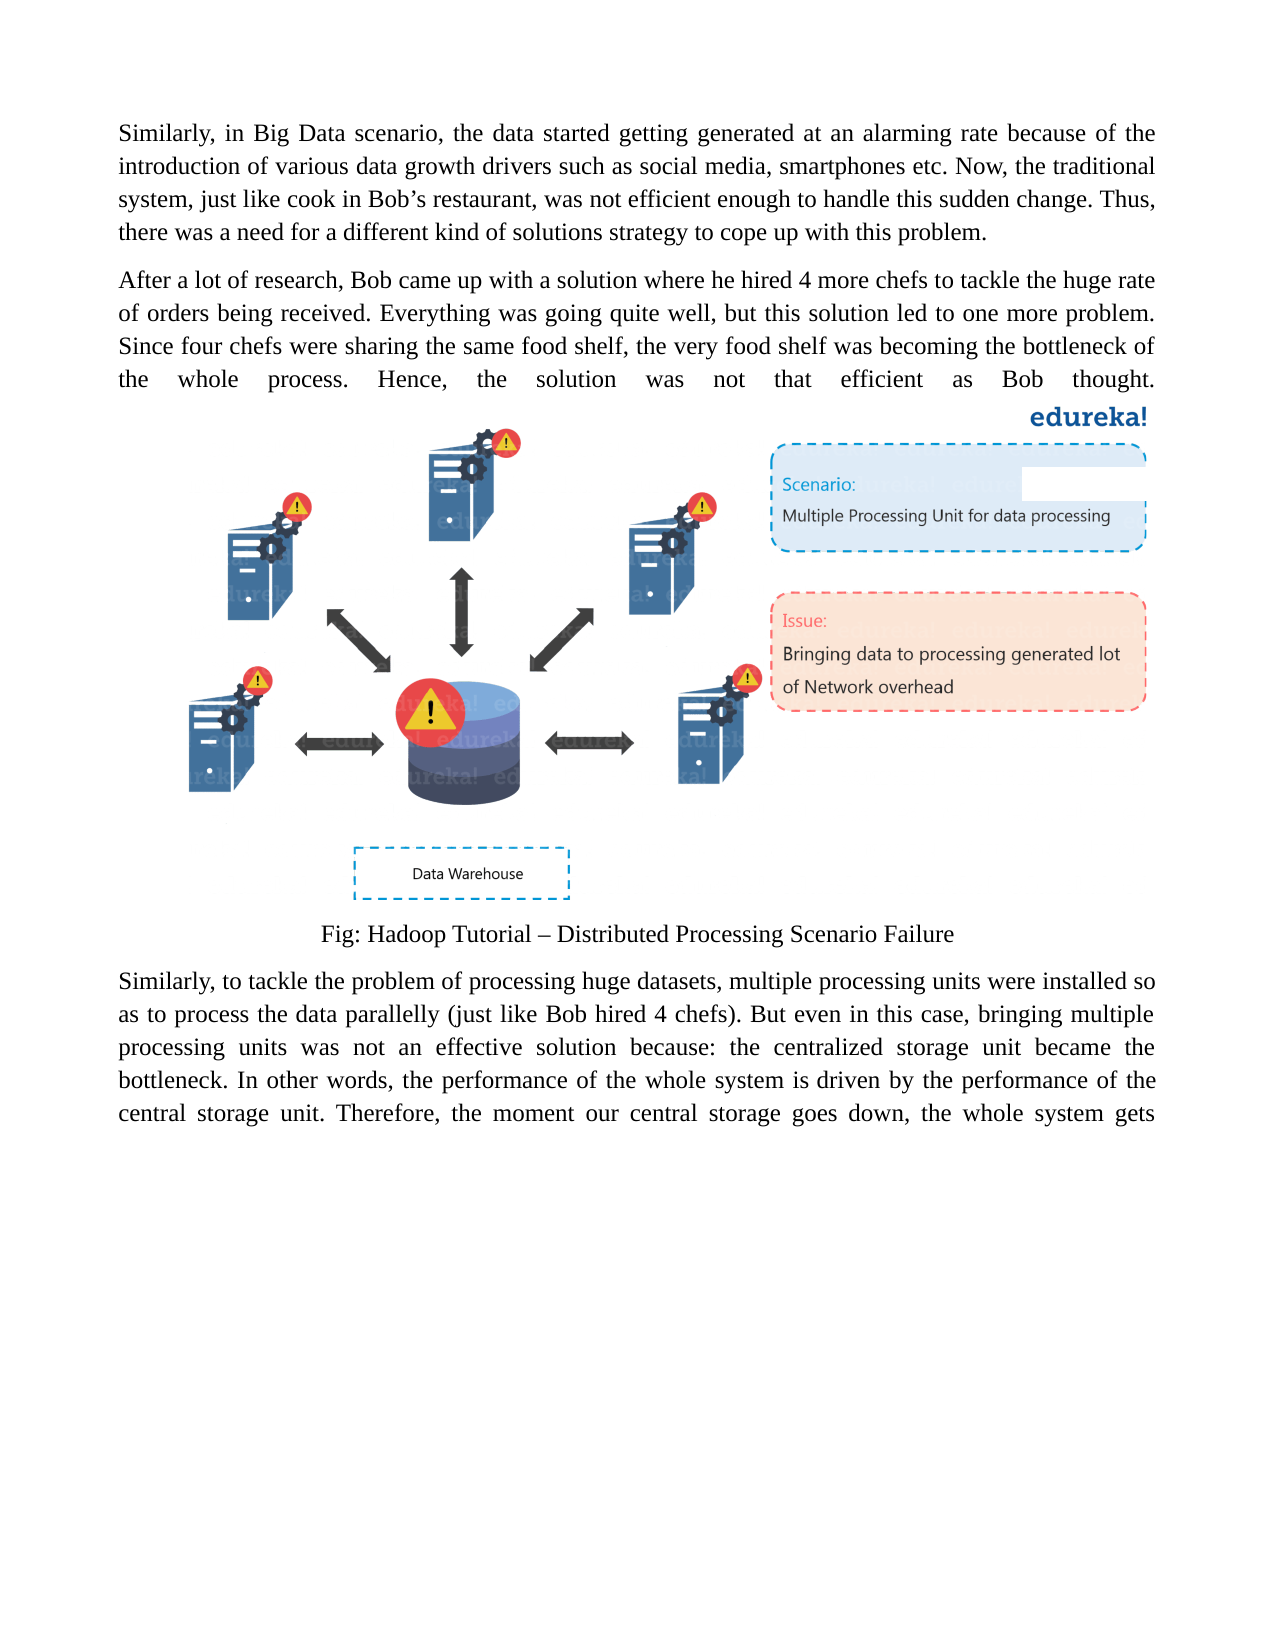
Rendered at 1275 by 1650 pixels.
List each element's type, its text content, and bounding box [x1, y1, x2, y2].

text After a lot of research, Bob came up with a solution where he hired 4 more chefs to tackle the huge rate of orders being received. Everything was going quite well, but this solution led to one more problem. Since four chefs were sharing the same food shelf, the very food shelf was becoming the bottleneck of the whole process. Hence, the solution was not that efficient as Bob thought. [118, 265, 1157, 900]
text Fig: Hadoop Tutorial – Distributed Processing Scenario Failure [118, 919, 1157, 948]
picture [118, 396, 1147, 900]
text Similarly, in Big Data scenario, the data started getting generated at an alarming rate because of the introduction of various data growth drivers such as social media, smartphones etc. Now, the traditional system, just like cook in Bob’s restaurant, was not efficient enough to handle this sudden change. Thus, there was a need for a different kind of solutions strategy to cope up with this problem. [118, 118, 1157, 246]
text Similarly, to tackle the problem of processing huge datasets, multiple processing units were installed so as to process the data parallelly (just like Bob hired 4 chefs). But even in this case, bringing multiple processing units was not an effective solution because: the centralized storage unit became the bottleneck. In other words, the performance of the whole system is driven by the performance of the central storage unit. Therefore, the moment our central storage goes down, the whole system gets [118, 966, 1157, 1127]
